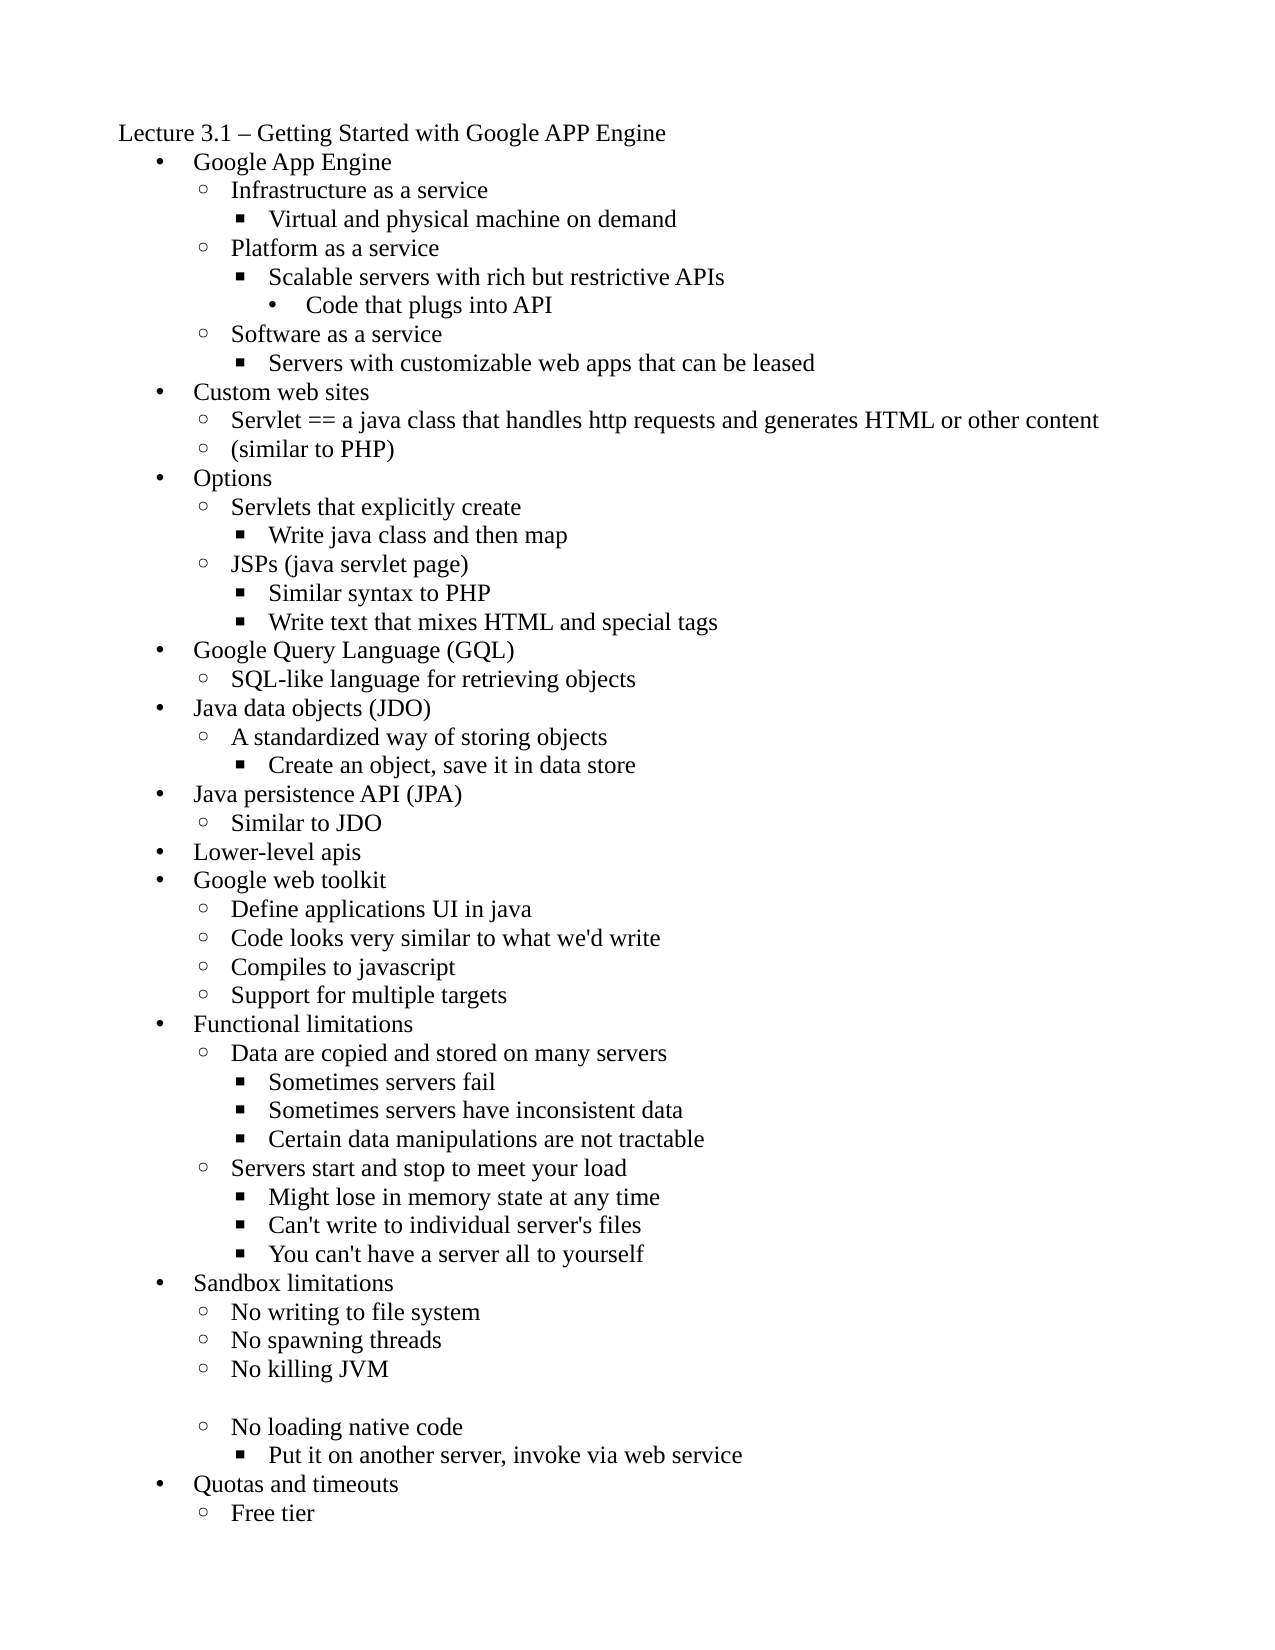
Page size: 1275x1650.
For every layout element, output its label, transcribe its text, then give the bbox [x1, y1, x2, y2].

list Similar syntax to PHP [231, 578, 1157, 607]
list Similar to JDO [193, 808, 1157, 837]
text Lecture 3.1 – Getting Started with Google APP Engine [118, 118, 1157, 147]
list Put it on another server, invoke via web service [231, 1441, 1157, 1469]
list Support for multiple targets [193, 981, 1157, 1009]
list Servers start and stop to meet your load [193, 1153, 1157, 1182]
list Lower-level apis [156, 837, 1157, 866]
list Servlet == a java class that handles http requests and generates HTML or other content [193, 406, 1157, 434]
list Free tier [193, 1498, 1157, 1527]
list Compiles to javascript [193, 952, 1157, 981]
list Sometimes servers fail [231, 1067, 1157, 1096]
list (similar to PHP) [193, 434, 1157, 463]
list No killing JVM [193, 1354, 1157, 1383]
list No spawning threads [193, 1326, 1157, 1354]
list Infrastructure as a service [193, 176, 1157, 204]
list Can't write to individual server's files [231, 1211, 1157, 1239]
list Functional limitations [156, 1009, 1157, 1038]
list Software as a service [193, 319, 1157, 348]
list Might lose in memory state at any time [231, 1182, 1157, 1211]
list Define applications UI in java [193, 894, 1157, 923]
list No writing to file system [193, 1297, 1157, 1326]
list Write java class and then map [231, 521, 1157, 549]
list Java persistence API (JPA) [156, 779, 1157, 808]
list Custom web sites [156, 377, 1157, 406]
list A standardized way of storing objects [193, 722, 1157, 751]
list Code looks very similar to what we'd write [193, 923, 1157, 952]
list Sometimes servers have inconsistent data [231, 1096, 1157, 1124]
list Google App Engine [156, 147, 1157, 176]
list JSPs (java servlet page) [193, 549, 1157, 578]
list You can't have a server all to yourself [231, 1239, 1157, 1268]
list Google web toolkit [156, 866, 1157, 894]
list Quotas and timeouts [156, 1469, 1157, 1498]
list No loading native code [193, 1412, 1157, 1441]
list Platform as a service [193, 233, 1157, 262]
list Servlets that explicitly create [193, 492, 1157, 521]
list Data are copied and stored on many servers [193, 1038, 1157, 1067]
list Java data objects (JDO) [156, 693, 1157, 722]
list SQL-like language for retrieving objects [193, 664, 1157, 693]
list Sandbox limitations [156, 1268, 1157, 1297]
list Options [156, 463, 1157, 492]
list Write text that mixes HTML and special tags [231, 607, 1157, 636]
list Code that plugs into API [268, 291, 1157, 319]
list Create an object, save it in data store [231, 751, 1157, 779]
list Servers with customizable web apps that can be leased [231, 348, 1157, 377]
list Virtual and physical machine on demand [231, 204, 1157, 233]
list Google Query Language (GQL) [156, 636, 1157, 664]
list Certain data manipulations are not tractable [231, 1124, 1157, 1153]
list Scalable servers with rich but restrictive APIs [231, 262, 1157, 291]
